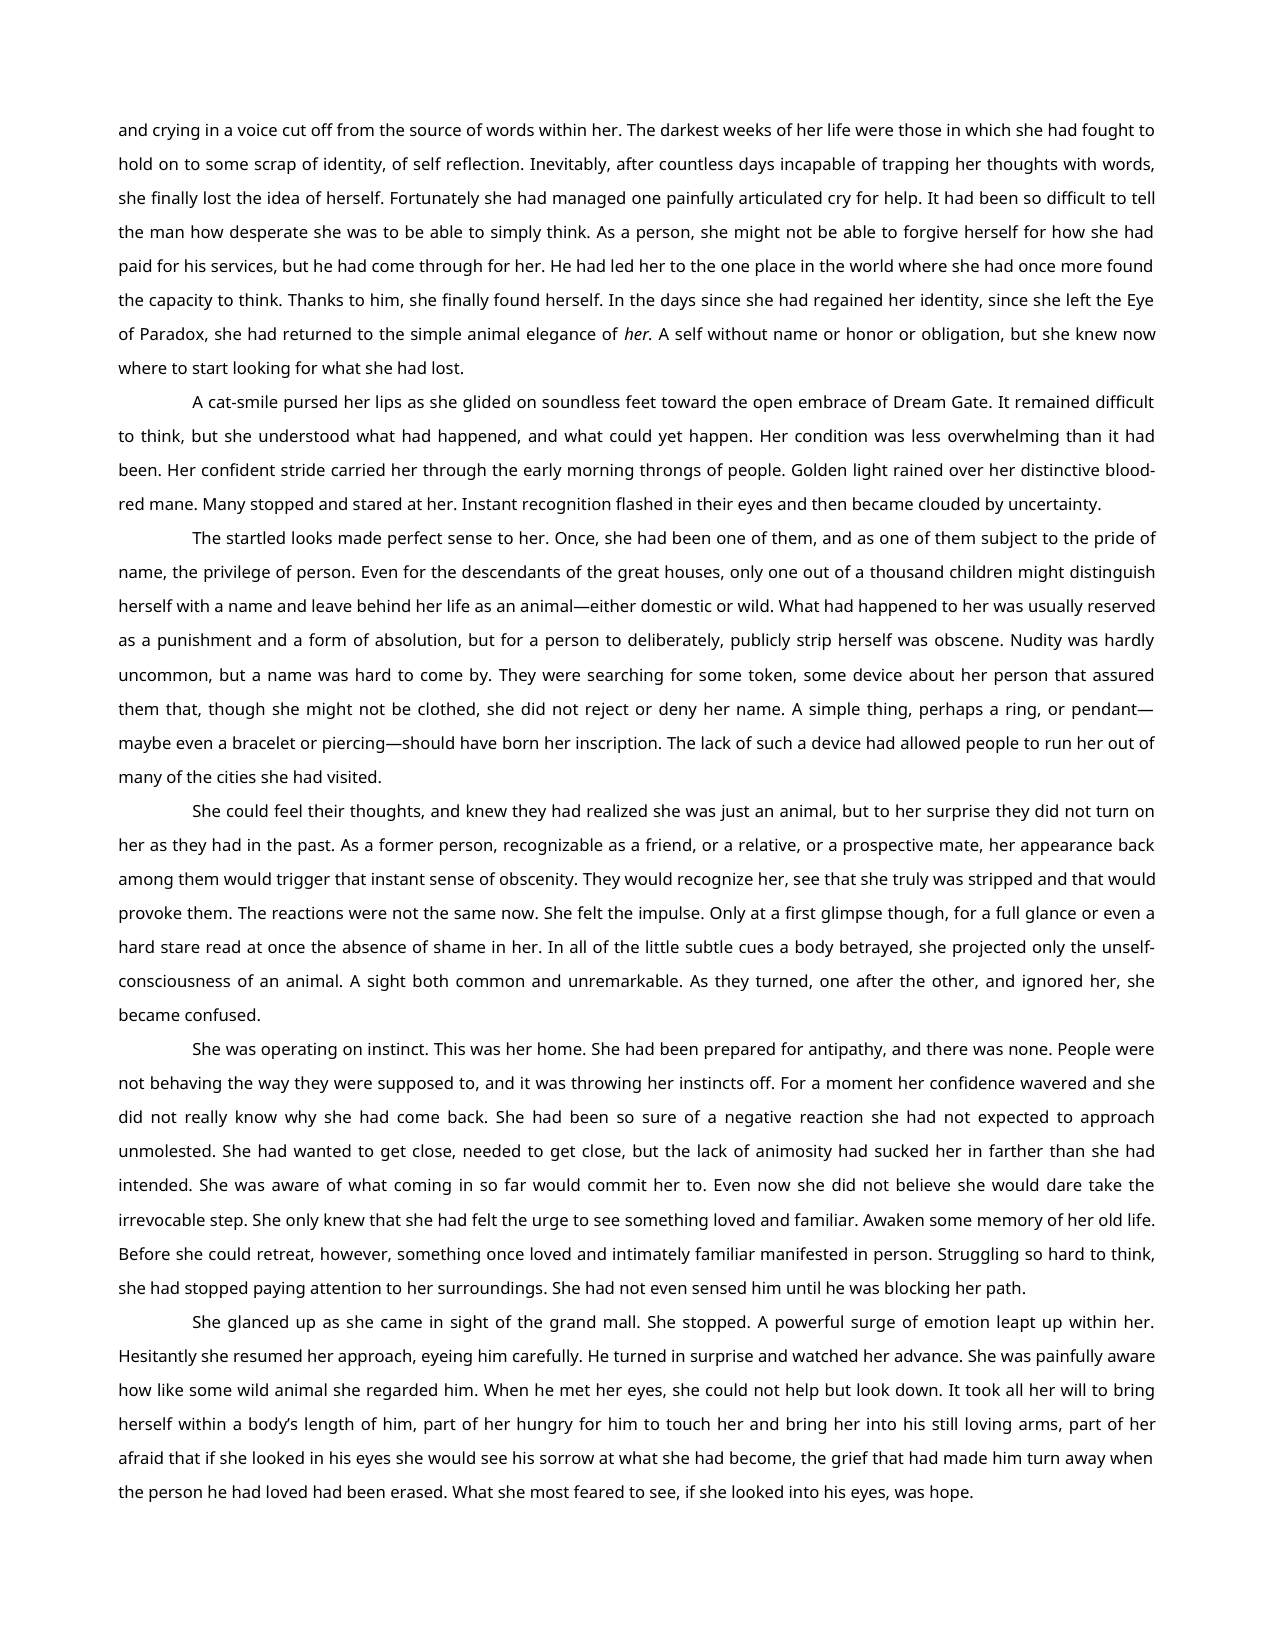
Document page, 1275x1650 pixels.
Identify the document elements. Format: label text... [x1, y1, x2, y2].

text She could feel their thoughts, and knew they had realized she was just an animal, but to her surprise they did not turn on her as they had in the past. As a former person, recognizable as a friend, or a relative, or a prospective mate, her appearance back among them would trigger that instant sense of obscenity. They would recognize her, see that she truly was stripped and that would provoke them. The reactions were not the same now. She felt the impulse. Only at a first glimpse though, for a full glance or even a hard stare read at once the absence of shame in her. In all of the little subtle cues a body betrayed, she projected only the unself-consciousness of an animal. A sight both common and unremarkable. As they turned, one after the other, and ignored her, she became confused. [118, 799, 1157, 1026]
text She glanced up as she came in sight of the grand mall. She stopped. A powerful surge of emotion leapt up within her. Hesitantly she resumed her approach, eyeing him carefully. He turned in surprise and watched her advance. She was painfully aware how like some wild animal she regarded him. When he met her eyes, she could not help but look down. It took all her will to bring herself within a body’s length of him, part of her hungry for him to touch her and bring her into his still loving arms, part of her afraid that if she looked in his eyes she would see his sorrow at what she had become, the grief that had made him turn away when the person he had loved had been erased. What she most feared to see, if she looked into his eyes, was hope. [118, 1310, 1157, 1503]
text and crying in a voice cut off from the source of words within her. The darkest weeks of her life were those in which she had fought to hold on to some scrap of identity, of self reflection. Inevitably, after countless days incapable of trapping her thoughts with words, she finally lost the idea of herself. Fortunately she had managed one painfully articulated cry for help. It had been so difficult to tell the man how desperate she was to be able to simply think. As a person, she might not be able to forgive herself for how she had paid for his services, but he had come through for her. He had led her to the one place in the world where she had once more found the capacity to think. Thanks to him, she finally found herself. In the days since she had regained her identity, since she left the Eye of Paradox, she had returned to the simple animal elegance of her. A self without name or honor or obligation, but she knew now where to start looking for what she had lost. [118, 118, 1157, 379]
text The startled looks made perfect sense to her. Once, she had been one of them, and as one of them subject to the pride of name, the privilege of person. Even for the descendants of the great houses, only one out of a thousand children might distinguish herself with a name and leave behind her life as an animal—either domestic or wild. What had happened to her was usually reserved as a punishment and a form of absolution, but for a person to deliberately, publicly strip herself was obscene. Nudity was hardly uncommon, but a name was hard to come by. They were searching for some token, some device about her person that assured them that, though she might not be clothed, she did not reject or deny her name. A simple thing, perhaps a ring, or pendant—maybe even a bracelet or piercing—should have born her inscription. The lack of such a device had allowed people to run her out of many of the cities she had visited. [118, 527, 1157, 788]
text A cat-smile pursed her lips as she glided on soundless feet toward the open embrace of Dream Gate. It remained difficult to think, but she understood what had happened, and what could yet happen. Her condition was less overwhelming than it had been. Her confident stride carried her through the early morning throngs of people. Golden light rained over her distinctive blood-red mane. Many stopped and stared at her. Instant recognition flashed in their eyes and then became clouded by uncertainty. [118, 391, 1157, 516]
text She was operating on instinct. This was her home. She had been prepared for antipathy, and there was none. People were not behaving the way they were supposed to, and it was throwing her instincts off. For a moment her confidence wavered and she did not really know why she had come back. She had been so sure of a negative reaction she had not expected to approach unmolested. She had wanted to get close, needed to get close, but the lack of animosity had sucked her in farther than she had intended. She was aware of what coming in so far would commit her to. Even now she did not believe she would dare take the irrevocable step. She only knew that she had felt the urge to see something loved and familiar. Awaken some memory of her old life. Before she could retreat, however, something once loved and intimately familiar manifested in person. Struggling so hard to think, she had stopped paying attention to her surroundings. She had not even sensed him until he was blocking her path. [118, 1038, 1157, 1299]
